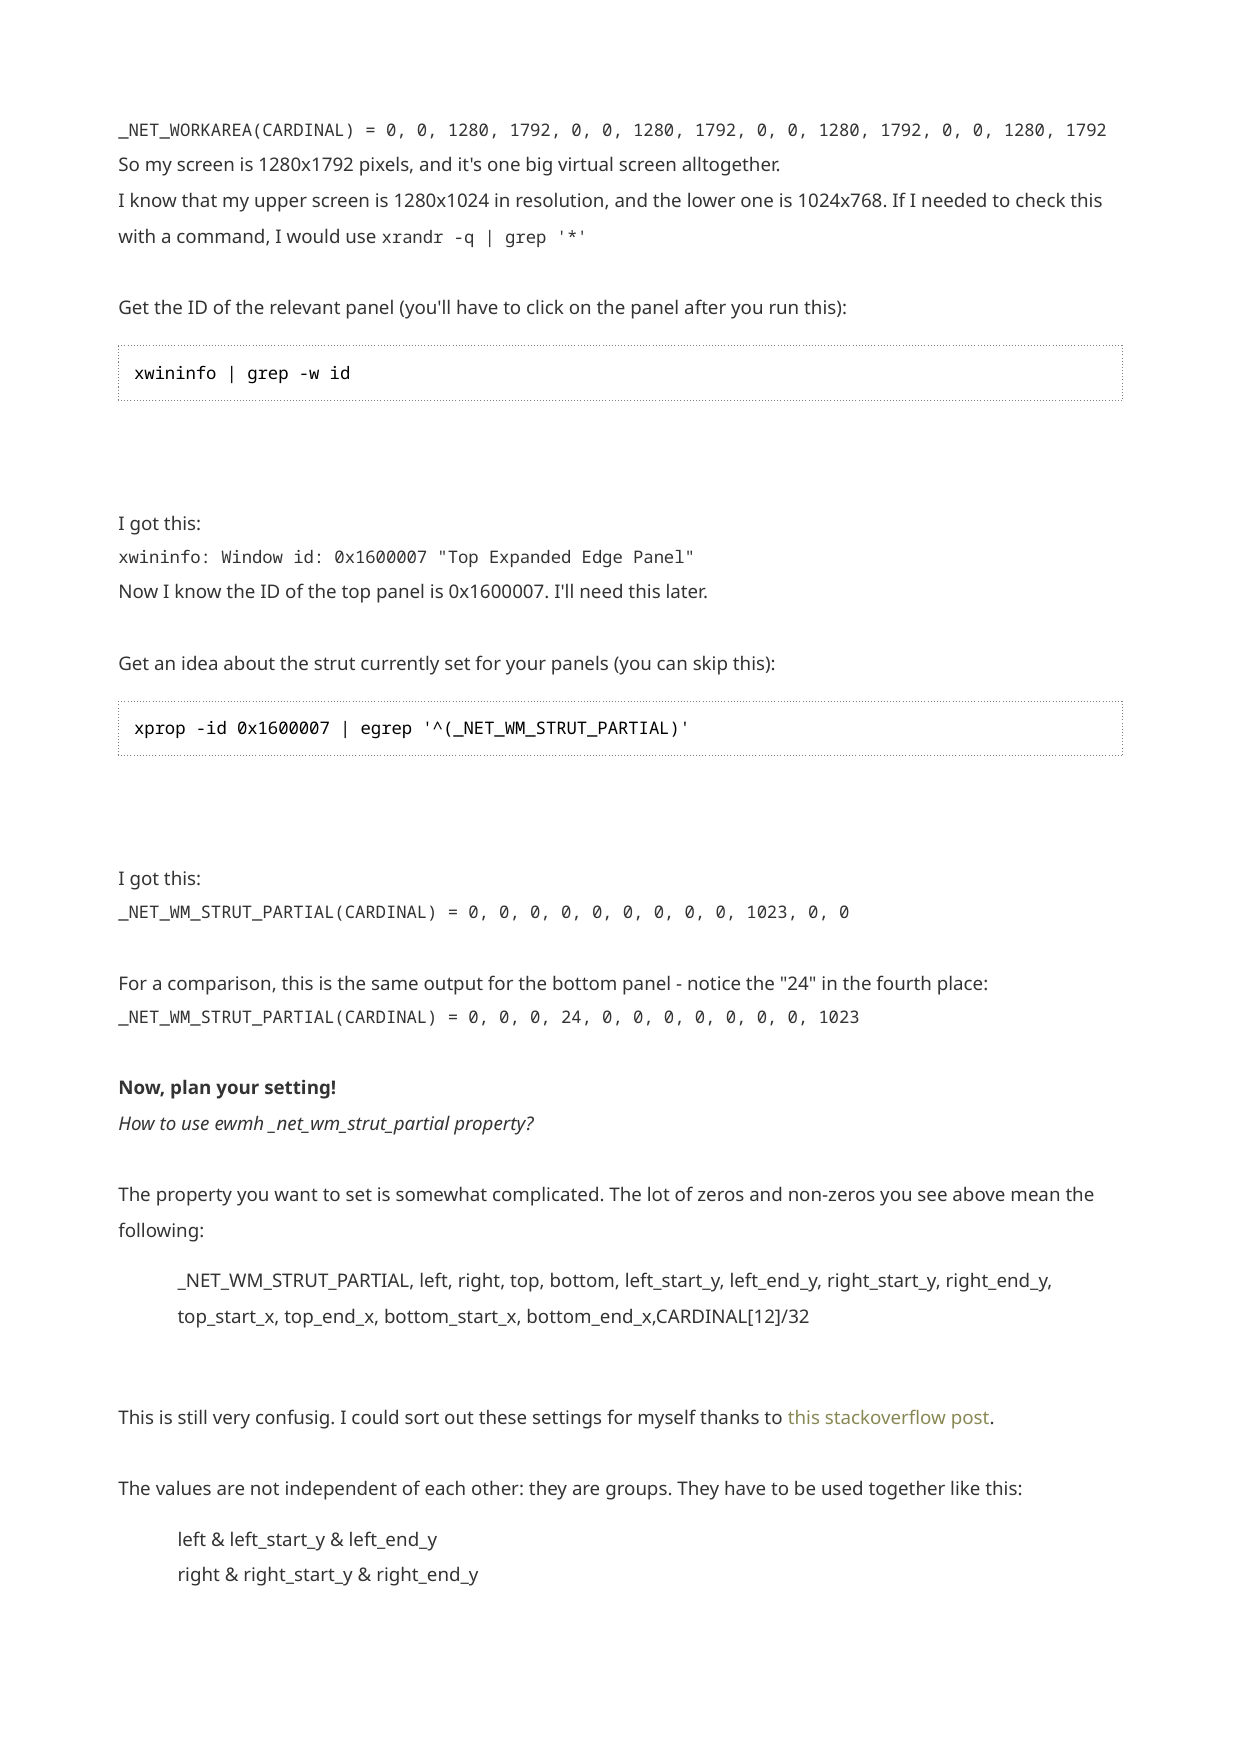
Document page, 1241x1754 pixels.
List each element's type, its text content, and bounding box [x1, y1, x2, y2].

text xwininfo | grep -w id [118, 345, 1122, 400]
text This is still very confusig. I could sort out these settings for myself thanks to this stackoverflow post. The values are not independent of each other: they are groups. They have to be used together like this: [118, 1368, 1122, 1501]
text _NET_WM_STRUT_PARTIAL, left, right, top, bottom, left_start_y, left_end_y, right_start_y, right_end_y, top_start_x, top_end_x, bottom_start_x, bottom_end_x,CARDINAL[12]/32 [177, 1267, 1063, 1329]
text I got this: _NET_WM_STRUT_PARTIAL(CARDINAL) = 0, 0, 0, 0, 0, 0, 0, 0, 0, 1023, 0, 0 For a comparison, this is the same output for the bottom panel - notice the "24" in the fourth place: _NET_WM_STRUT_PARTIAL(CARDINAL) = 0, 0, 0, 24, 0, 0, 0, 0, 0, 0, 0, 1023 Now, plan your setting! How to use ewmh _net_wm_strut_partial property? The property you want to set is somewhat complicated. The lot of zeros and non-zeros you see above mean the following: [118, 794, 1122, 1243]
text left & left_start_y & left_end_y right & right_start_y & right_end_y [177, 1526, 1063, 1587]
text xprop -id 0x1600007 | egrep '^(_NET_WM_STRUT_PARTIAL)' [118, 701, 1122, 755]
text I got this: xwininfo: Window id: 0x1600007 "Top Expanded Edge Panel" Now I know the ID of the top panel is 0x1600007. I'll need this later. Get an idea about the strut currently set for your panels (you can skip this): [118, 439, 1122, 676]
text _NET_WORKAREA(CARDINAL) = 0, 0, 1280, 1792, 0, 0, 1280, 1792, 0, 0, 1280, 1792, 0, 0, 1280, 1792 So my screen is 1280x1792 pixels, and it's one big virtual screen alltogether. I know that my upper screen is 1280x1024 in resolution, and the lower one is 1024x768. If I needed to check this with a command, I would use xrandr -q | grep '*' Get the ID of the relevant panel (you'll have to click on the panel after you run this): [118, 118, 1122, 320]
